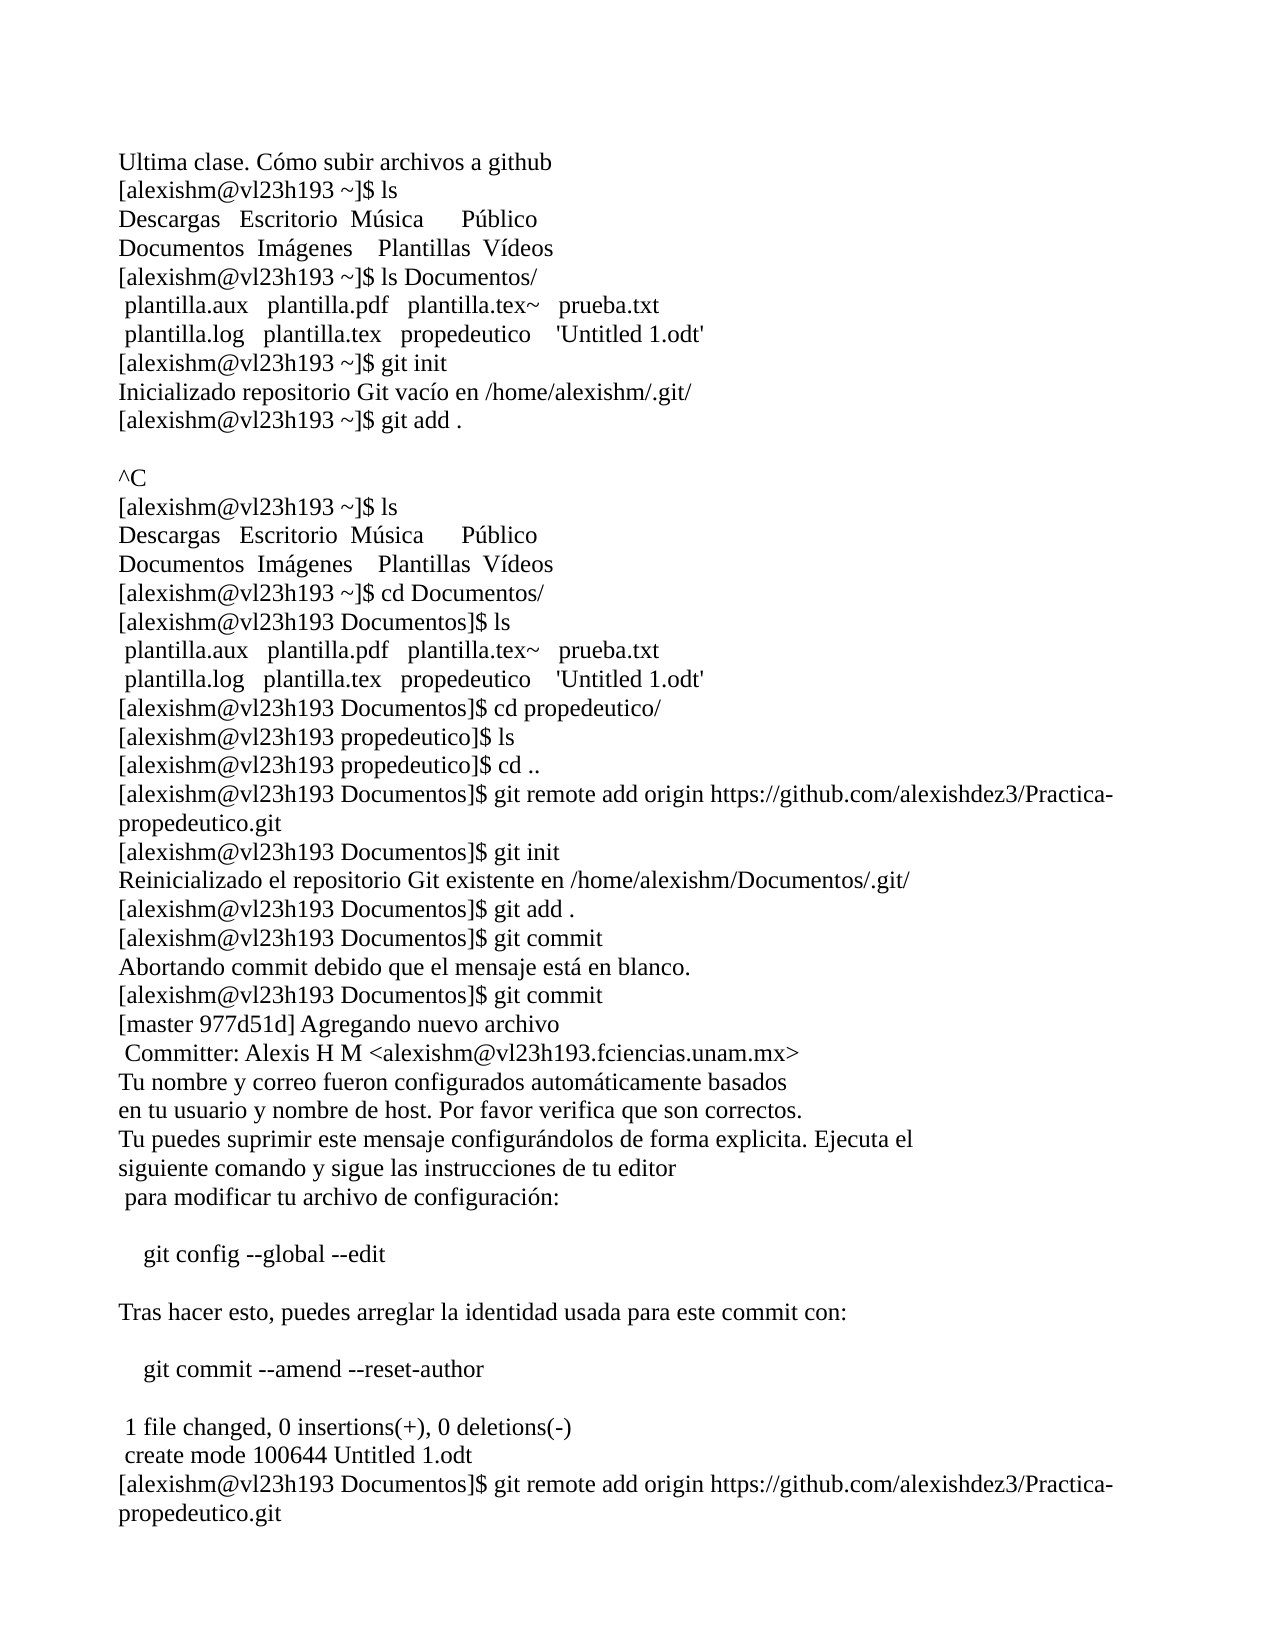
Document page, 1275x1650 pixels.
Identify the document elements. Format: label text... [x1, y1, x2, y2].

text [master 977d51d] Agregando nuevo archivo [118, 1009, 1157, 1038]
text [alexishm@vl23h193 Documentos]$ git commit [118, 923, 1157, 952]
text [alexishm@vl23h193 propedeutico]$ cd .. [118, 751, 1157, 779]
text [alexishm@vl23h193 Documentos]$ git init [118, 837, 1157, 866]
text [alexishm@vl23h193 ~]$ ls [118, 176, 1157, 204]
text siguiente comando y sigue las instrucciones de tu editor [118, 1153, 1157, 1182]
text plantilla.aux plantilla.pdf plantilla.tex~ prueba.txt [118, 291, 1157, 319]
text Descargas Escritorio Música Público [118, 521, 1157, 549]
text Documentos Imágenes Plantillas Vídeos [118, 233, 1157, 262]
text ^C [118, 463, 1157, 492]
text Tu nombre y correo fueron configurados automáticamente basados [118, 1067, 1157, 1096]
text [alexishm@vl23h193 Documentos]$ ls [118, 607, 1157, 636]
text [alexishm@vl23h193 ~]$ git init [118, 348, 1157, 377]
text para modificar tu archivo de configuración: [118, 1182, 1157, 1211]
text plantilla.aux plantilla.pdf plantilla.tex~ prueba.txt [118, 636, 1157, 664]
text [alexishm@vl23h193 ~]$ ls [118, 492, 1157, 521]
text [alexishm@vl23h193 ~]$ git add . [118, 406, 1157, 434]
text git commit --amend --reset-author [118, 1354, 1157, 1383]
text [alexishm@vl23h193 Documentos]$ git remote add origin https://github.com/alexishdez3/Practica-propedeutico.git [118, 1469, 1157, 1527]
text Descargas Escritorio Música Público [118, 204, 1157, 233]
text Reinicializado el repositorio Git existente en /home/alexishm/Documentos/.git/ [118, 866, 1157, 894]
text [alexishm@vl23h193 Documentos]$ git remote add origin https://github.com/alexishdez3/Practica-propedeutico.git [118, 779, 1157, 837]
text [alexishm@vl23h193 Documentos]$ cd propedeutico/ [118, 693, 1157, 722]
text [alexishm@vl23h193 Documentos]$ git commit [118, 981, 1157, 1009]
text create mode 100644 Untitled 1.odt [118, 1441, 1157, 1469]
text en tu usuario y nombre de host. Por favor verifica que son correctos. [118, 1096, 1157, 1124]
text plantilla.log plantilla.tex propedeutico 'Untitled 1.odt' [118, 319, 1157, 348]
text Tu puedes suprimir este mensaje configurándolos de forma explicita. Ejecuta el [118, 1124, 1157, 1153]
text [alexishm@vl23h193 ~]$ ls Documentos/ [118, 262, 1157, 291]
text Inicializado repositorio Git vacío en /home/alexishm/.git/ [118, 377, 1157, 406]
text git config --global --edit [118, 1239, 1157, 1268]
text plantilla.log plantilla.tex propedeutico 'Untitled 1.odt' [118, 664, 1157, 693]
text [alexishm@vl23h193 ~]$ cd Documentos/ [118, 578, 1157, 607]
text Tras hacer esto, puedes arreglar la identidad usada para este commit con: [118, 1297, 1157, 1326]
text 1 file changed, 0 insertions(+), 0 deletions(-) [118, 1412, 1157, 1441]
text [alexishm@vl23h193 propedeutico]$ ls [118, 722, 1157, 751]
text Documentos Imágenes Plantillas Vídeos [118, 549, 1157, 578]
text Ultima clase. Cómo subir archivos a github [118, 147, 1157, 176]
text Abortando commit debido que el mensaje está en blanco. [118, 952, 1157, 981]
text [alexishm@vl23h193 Documentos]$ git add . [118, 894, 1157, 923]
text Committer: Alexis H M <alexishm@vl23h193.fciencias.unam.mx> [118, 1038, 1157, 1067]
